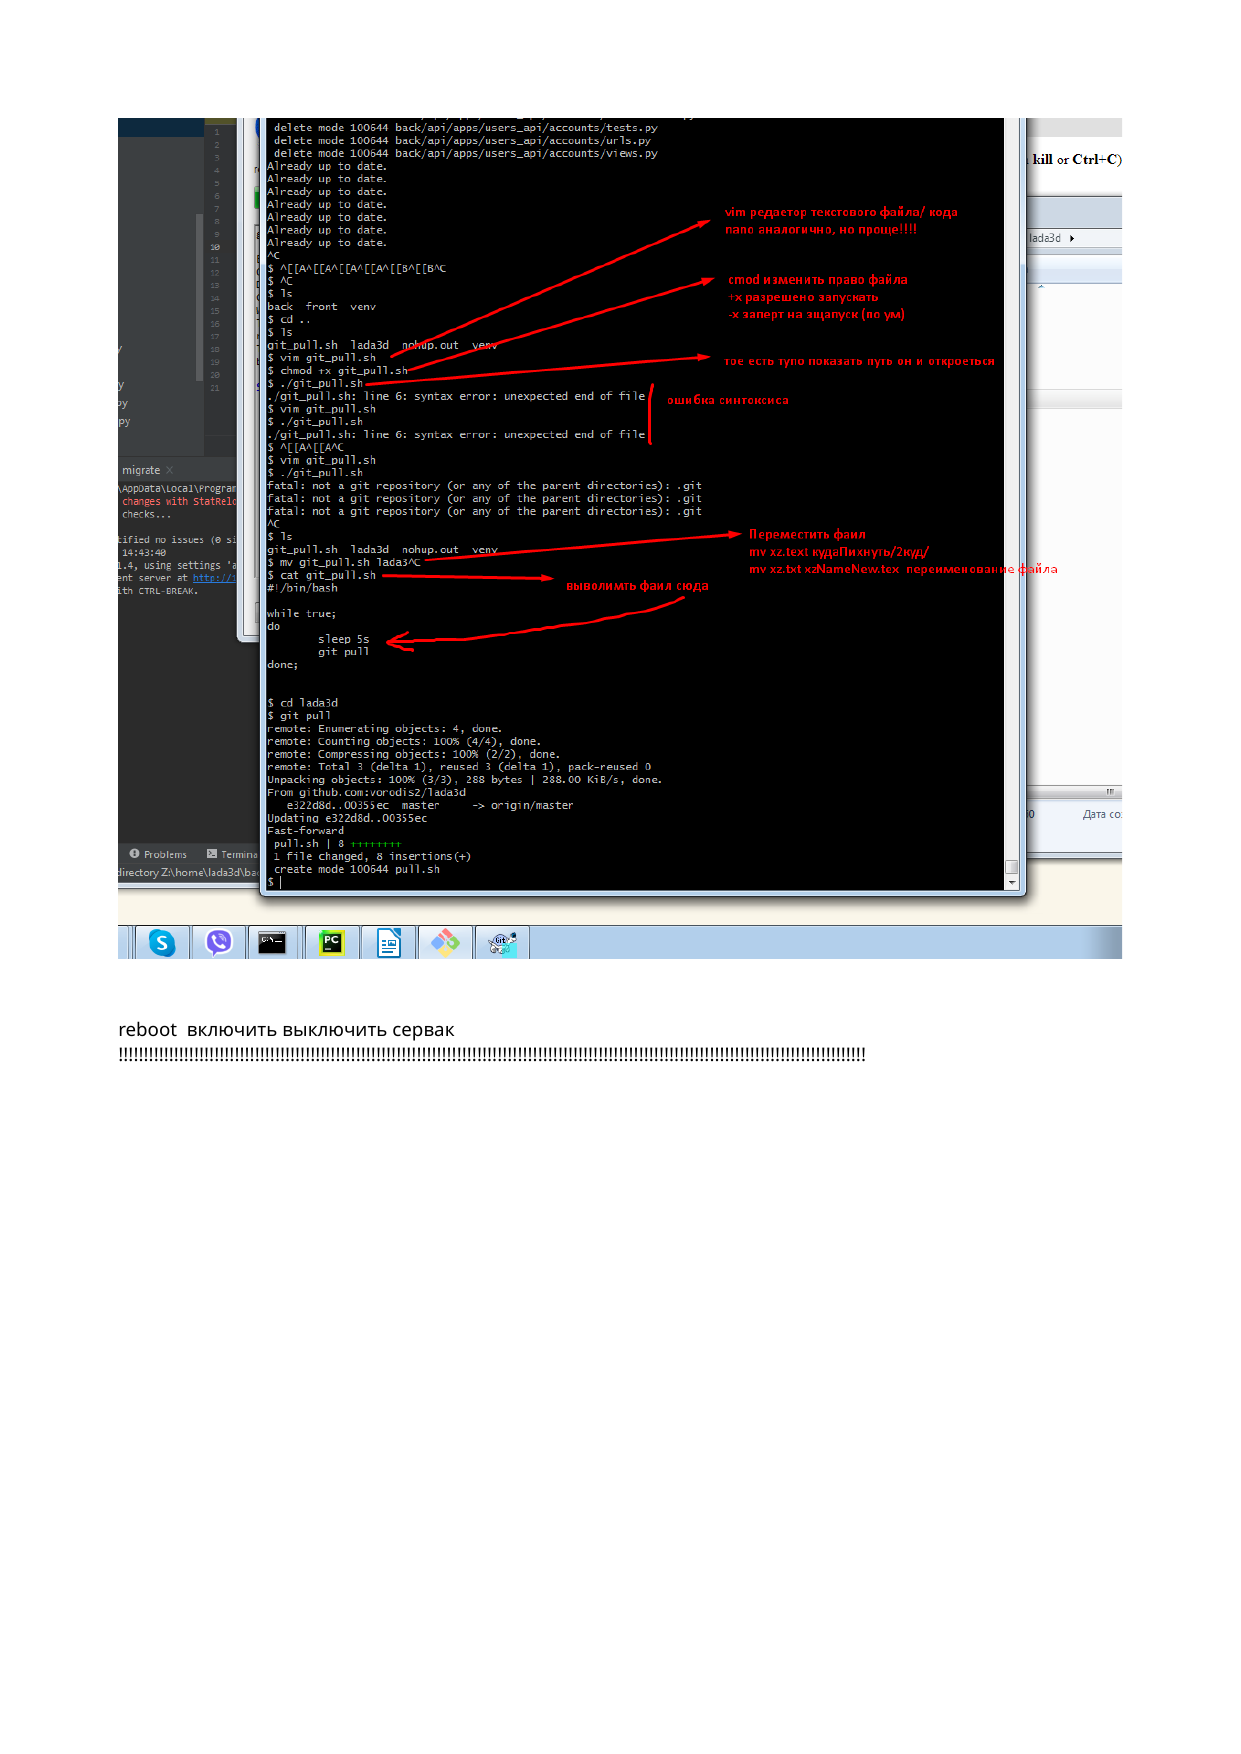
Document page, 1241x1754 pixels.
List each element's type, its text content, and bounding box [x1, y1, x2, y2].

text !!!!!!!!!!!!!!!!!!!!!!!!!!!!!!!!!!!!!!!!!!!!!!!!!!!!!!!!!!!!!!!!!!!!!!!!!!!!!!!!!!!!!!!!!!!!!!!!!!!!!!!!!!!!!!!!!!!!!!!!!!!!!!!!!!!!!!!!!!!!!!!!!!!! [118, 1042, 1122, 1067]
picture [118, 118, 1123, 959]
text reboot включить выключить сервак [118, 1016, 1122, 1042]
